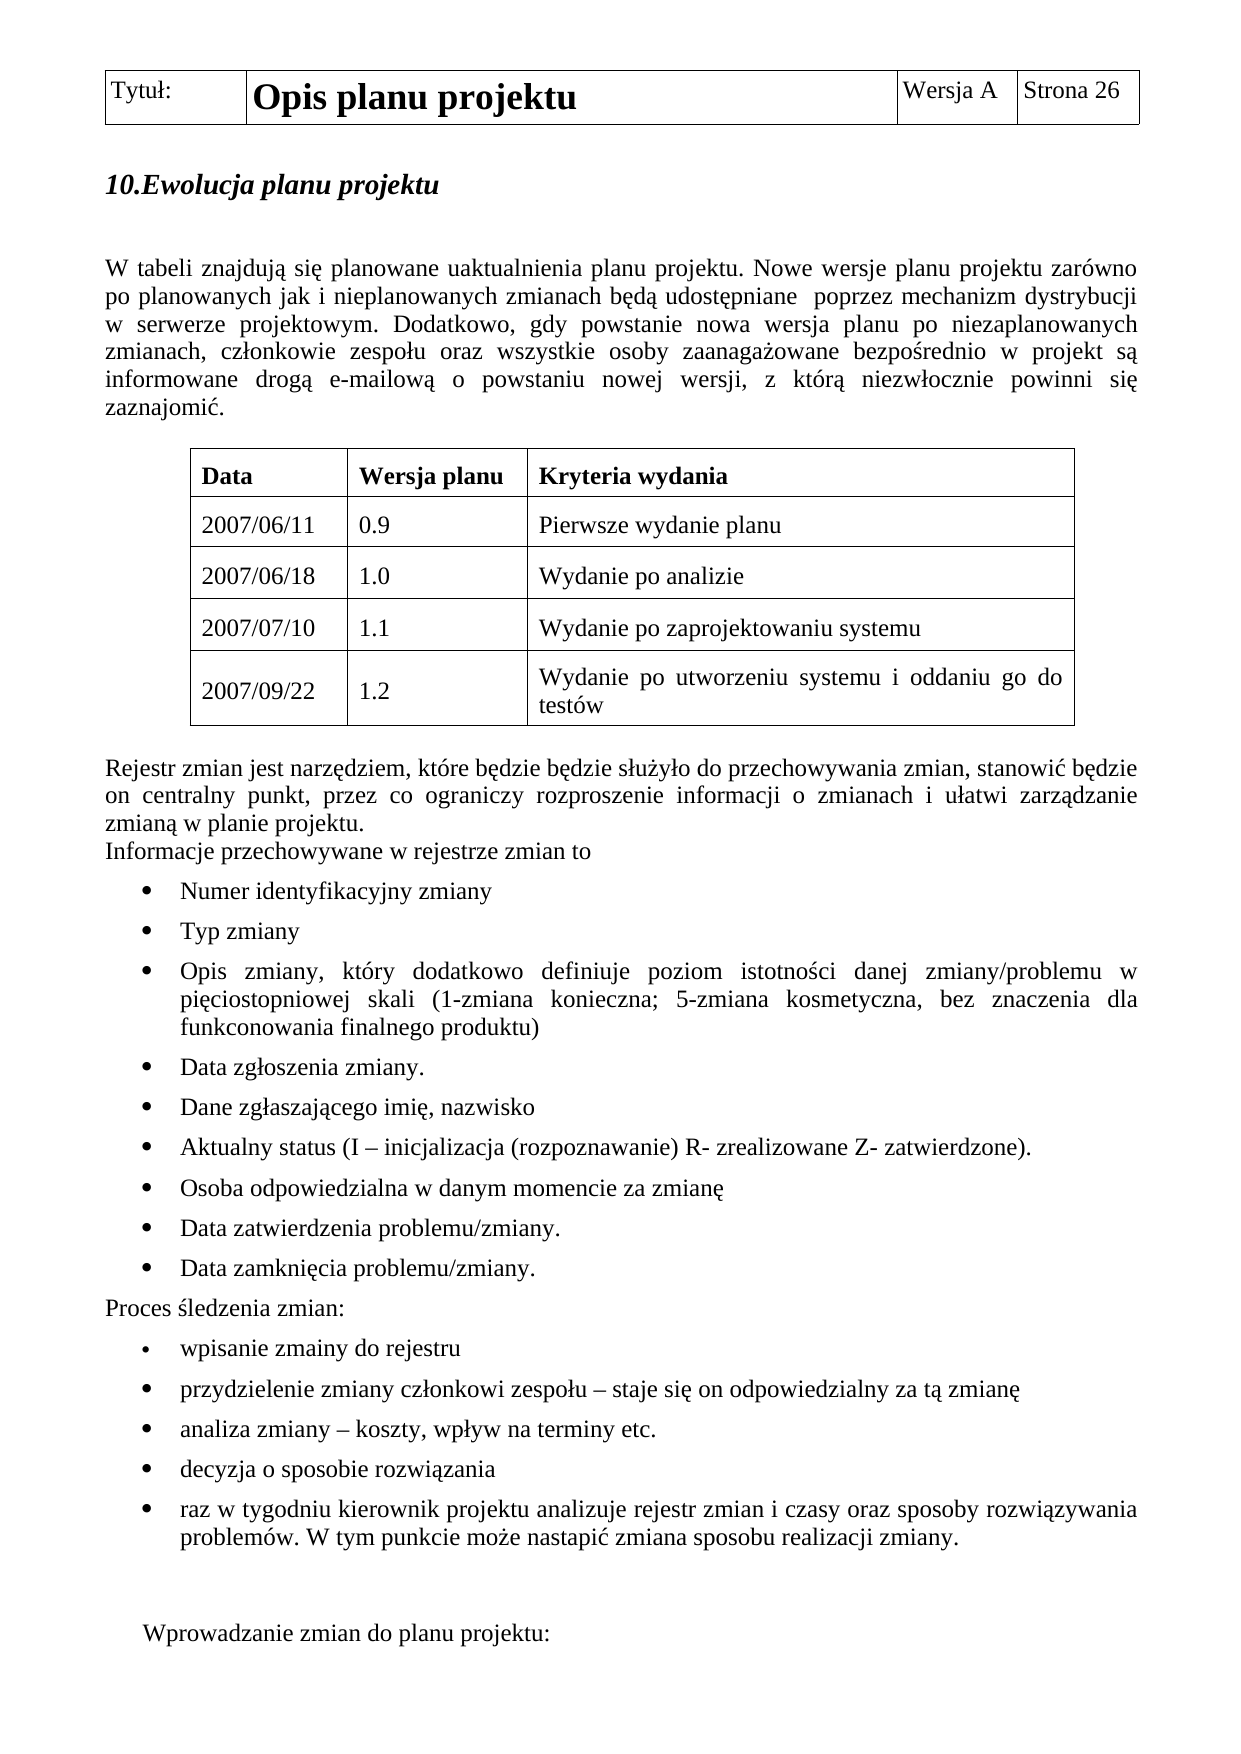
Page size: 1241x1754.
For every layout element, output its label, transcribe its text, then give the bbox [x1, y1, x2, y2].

table_cell 0.9 [348, 497, 527, 546]
table_cell 1.2 [348, 651, 527, 725]
list Data zamknięcia problemu/zmiany. [142, 1254, 1138, 1282]
text Informacje przechowywane w rejestrze zmian to [105, 837, 1138, 864]
list Dane zgłaszającego imię, nazwisko [142, 1093, 1138, 1121]
text W tabeli znajdują się planowane uaktualnienia planu projektu. Nowe wersje planu projektu zarówno po planowanych jak i nieplanowanych zmianach będą udostępniane poprzez mechanizm dystrybucji w serwerze projektowym. Dodatkowo, gdy powstanie nowa wersja planu po niezaplanowanych zmianach, członkowie zespołu oraz wszystkie osoby zaanagażowane bezpośrednio w projekt są informowane drogą e-mailową o powstaniu nowej wersji, z którą niezwłocznie powinni się zaznajomić. [105, 254, 1138, 421]
list analiza zmiany – koszty, wpływ na terminy etc. [142, 1415, 1138, 1443]
table_cell 2007/09/22 [191, 651, 347, 725]
table_cell Wydanie po utworzeniu systemu i oddaniu go do testów [528, 651, 1074, 725]
list wpisanie zmainy do rejestru [142, 1334, 1138, 1362]
list decyzja o sposobie rozwiązania [142, 1455, 1138, 1483]
table_header Kryteria wydania [528, 449, 1074, 496]
list Osoba odpowiedzialna w danym momencie za zmianę [142, 1174, 1138, 1201]
list Data zgłoszenia zmiany. [142, 1053, 1138, 1081]
list Aktualny status (I – inicjalizacja (rozpoznawanie) R- zrealizowane Z- zatwierdzone). [142, 1133, 1138, 1161]
table_cell 2007/06/18 [191, 547, 347, 598]
table_cell 1.1 [348, 599, 527, 650]
table_cell Pierwsze wydanie planu [528, 497, 1074, 546]
list raz w tygodniu kierownik projektu analizuje rejestr zmian i czasy oraz sposoby rozwiązywania problemów. W tym punkcie może nastapić zmiana sposobu realizacji zmiany. [142, 1495, 1138, 1551]
text Proces śledzenia zmian: [105, 1294, 1138, 1322]
table_header Wersja planu [348, 449, 527, 496]
list Data zatwierdzenia problemu/zmiany. [142, 1214, 1138, 1242]
list przydzielenie zmiany członkowi zespołu – staje się on odpowiedzialny za tą zmianę [142, 1375, 1138, 1402]
table_cell 2007/07/10 [191, 599, 347, 650]
text Wprowadzanie zmian do planu projektu: [142, 1619, 1138, 1646]
table_cell Wydanie po analizie [528, 547, 1074, 598]
table_header Data [191, 449, 347, 496]
table_cell Wydanie po zaprojektowaniu systemu [528, 599, 1074, 650]
list Typ zmiany [142, 917, 1138, 945]
list Opis zmiany, który dodatkowo definiuje poziom istotności danej zmiany/problemu w pięciostopniowej skali (1-zmiana konieczna; 5-zmiana kosmetyczna, bez znaczenia dla funkconowania finalnego produktu) [142, 957, 1138, 1041]
table_cell 2007/06/11 [191, 497, 347, 546]
text 10.Ewolucja planu projektu [105, 169, 1138, 201]
text Rejestr zmian jest narzędziem, które będzie będzie służyło do przechowywania zmian, stanowić będzie on centralny punkt, przez co ograniczy rozproszenie informacji o zmianach i ułatwi zarządzanie zmianą w planie projektu. [105, 754, 1138, 837]
list Numer identyfikacyjny zmiany [142, 877, 1138, 905]
table_cell 1.0 [348, 547, 527, 598]
